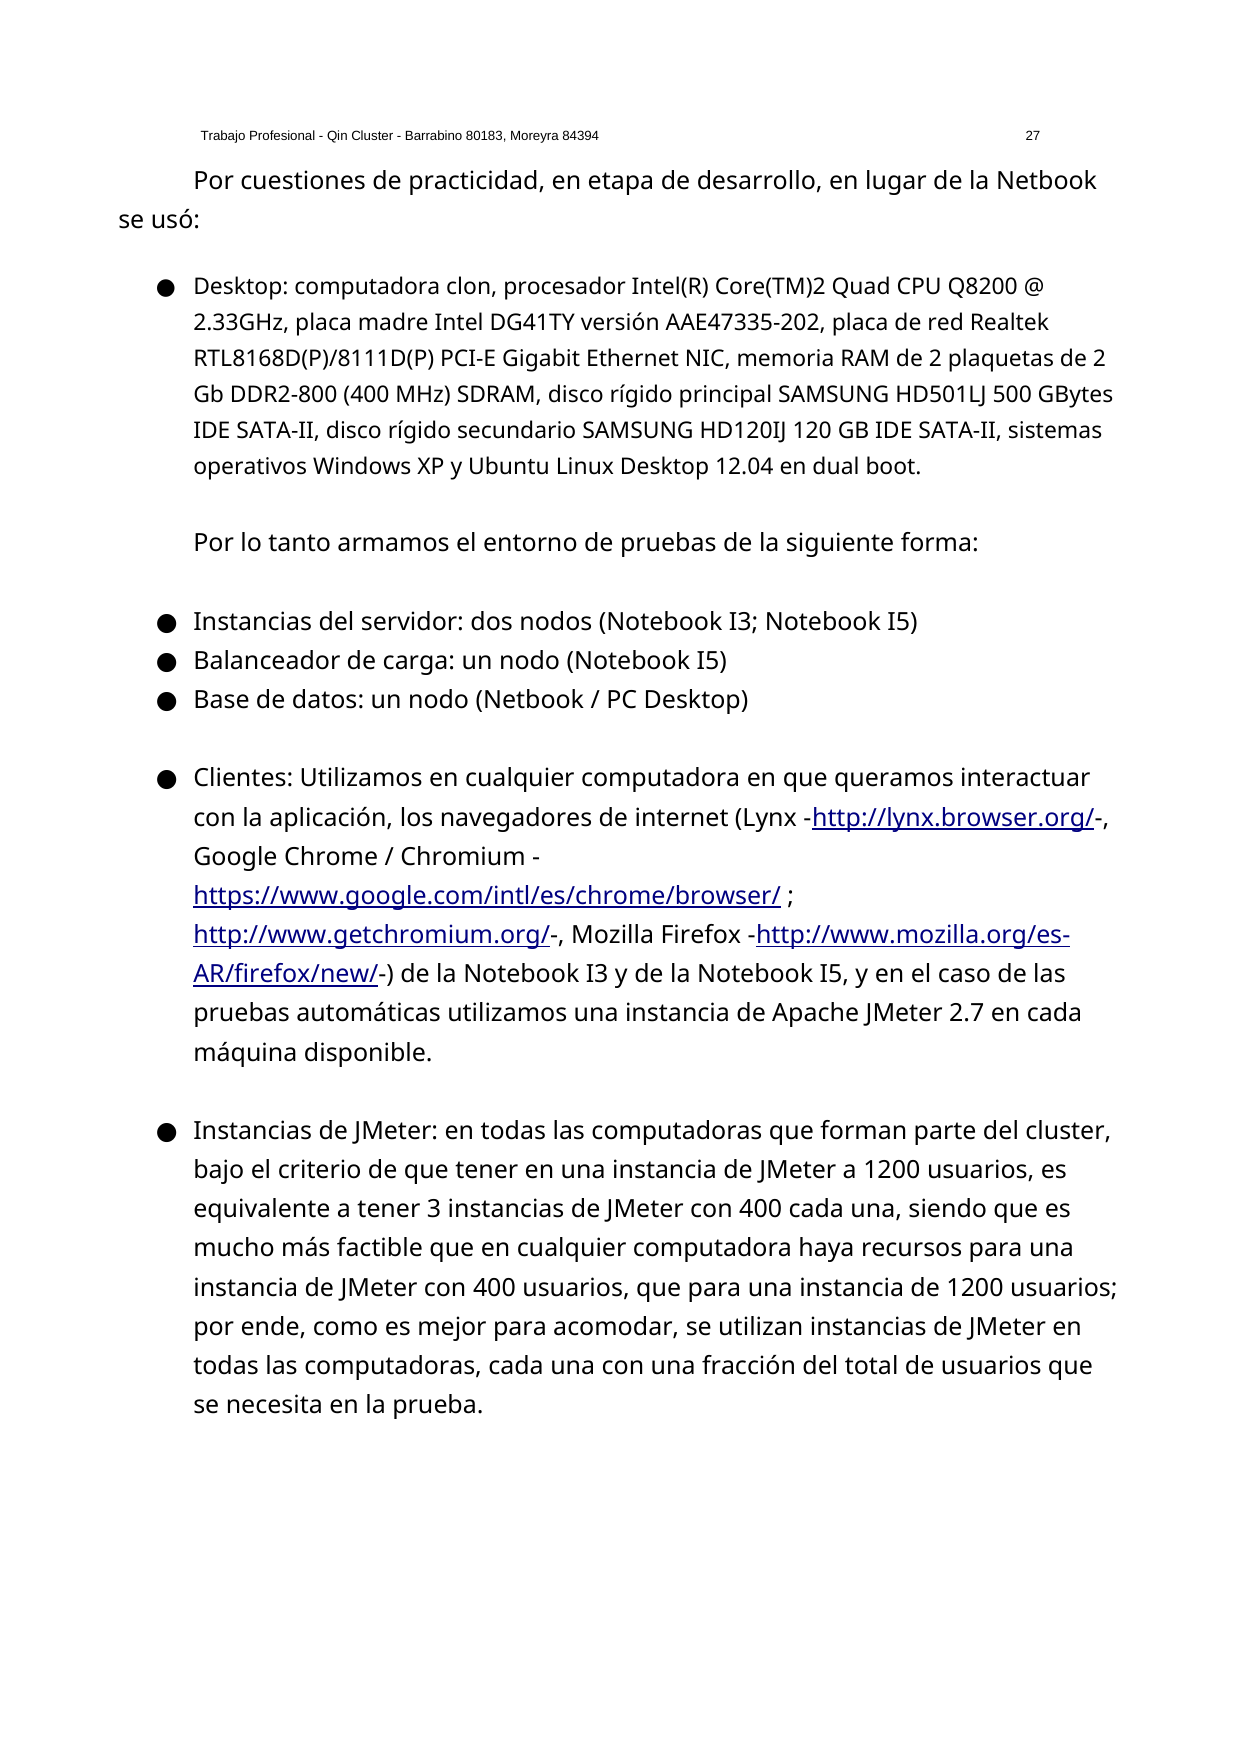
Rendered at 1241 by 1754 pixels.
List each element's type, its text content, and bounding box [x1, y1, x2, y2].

text Por cuestiones de practicidad, en etapa de desarrollo, en lugar de la Netbook se usó: [118, 162, 1122, 236]
list Instancias del servidor: dos nodos (Notebook I3; Notebook I5) [156, 603, 1122, 637]
list Balanceador de carga: un nodo (Notebook I5) [156, 642, 1122, 677]
list Base de datos: un nodo (Netbook / PC Desktop) [156, 682, 1122, 755]
list Clientes: Utilizamos en cualquier computadora en que queramos interactuar con la aplicación, los navegadores de internet (Lynx -http://lynx.browser.org/-, Google Chrome / Chromium -https://www.google.com/intl/es/chrome/browser/ ; http://www.getchromium.org/-, Mozilla Firefox -http://www.mozilla.org/es-AR/firefox/new/-) de la Notebook I3 y de la Notebook I5, y en el caso de las pruebas automáticas utilizamos una instancia de Apache JMeter 2.7 en cada máquina disponible. [156, 760, 1122, 1068]
list Desktop: computadora clon, procesador Intel(R) Core(TM)2 Quad CPU Q8200 @ 2.33GHz, placa madre Intel DG41TY versión AAE47335-202, placa de red Realtek RTL8168D(P)/8111D(P) PCI-E Gigabit Ethernet NIC, memoria RAM de 2 plaquetas de 2 Gb DDR2-800 (400 MHz) SDRAM, disco rígido principal SAMSUNG HD501LJ 500 GBytes IDE SATA-II, disco rígido secundario SAMSUNG HD120IJ 120 GB IDE SATA-II, sistemas operativos Windows XP y Ubuntu Linux Desktop 12.04 en dual boot. [156, 270, 1122, 481]
text Por lo tanto armamos el entorno de pruebas de la siguiente forma: [118, 525, 1122, 559]
list Instancias de JMeter: en todas las computadoras que forman parte del cluster, bajo el criterio de que tener en una instancia de JMeter a 1200 usuarios, es equivalente a tener 3 instancias de JMeter con 400 cada una, siendo que es mucho más factible que en cualquier computadora haya recursos para una instancia de JMeter con 400 usuarios, que para una instancia de 1200 usuarios; por ende, como es mejor para acomodar, se utilizan instancias de JMeter en todas las computadoras, cada una con una fracción del total de usuarios que se necesita en la prueba. [156, 1112, 1122, 1421]
